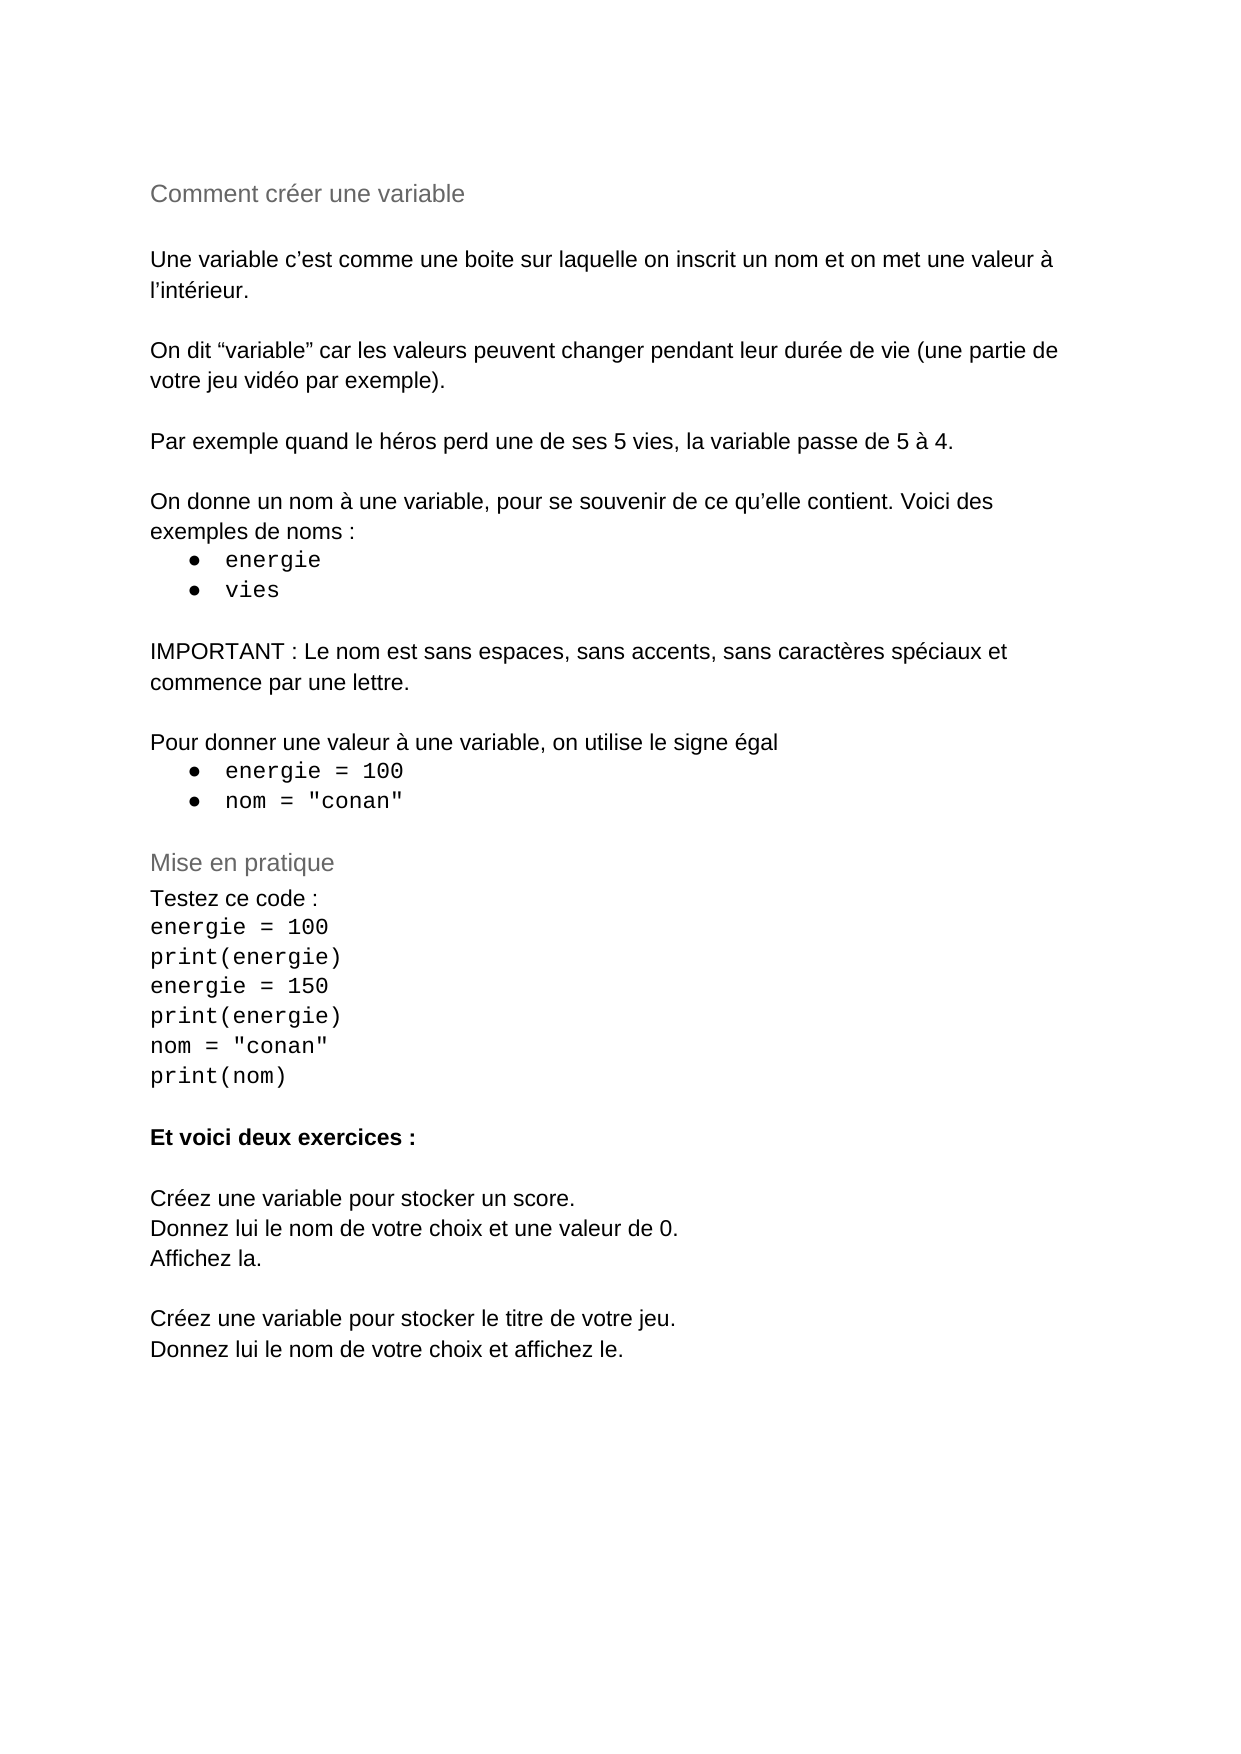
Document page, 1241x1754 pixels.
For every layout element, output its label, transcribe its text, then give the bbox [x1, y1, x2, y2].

text Testez ce code : [150, 885, 1090, 911]
text Créez une variable pour stocker le titre de votre jeu. [150, 1305, 1090, 1332]
text Donnez lui le nom de votre choix et affichez le. [150, 1336, 1090, 1362]
text Et voici deux exercices : [150, 1124, 1090, 1151]
subtitle Comment créer une variable [150, 179, 1090, 208]
text On donne un nom à une variable, pour se souvenir de ce qu’elle contient. Voici des exemples de noms : [150, 488, 1090, 545]
text energie = 100 [150, 915, 1090, 941]
text Donnez lui le nom de votre choix et une valeur de 0. [150, 1215, 1090, 1241]
text nom = "conan" [150, 1034, 1090, 1060]
text print(energie) [150, 1004, 1090, 1031]
text Pour donner une valeur à une variable, on utilise le signe égal [150, 729, 1090, 755]
text Une variable c’est comme une boite sur laquelle on inscrit un nom et on met une valeur à l’intérieur. [150, 246, 1090, 303]
text print(nom) [150, 1064, 1090, 1090]
list energie = 100 [187, 759, 1090, 785]
list energie [187, 548, 1090, 574]
text Créez une variable pour stocker un score. [150, 1184, 1090, 1211]
subtitle Mise en pratique [150, 848, 1090, 877]
text print(energie) [150, 945, 1090, 971]
text On dit “variable” car les valeurs peuvent changer pendant leur durée de vie (une partie de votre jeu vidéo par exemple). [150, 337, 1090, 394]
text IMPORTANT : Le nom est sans espaces, sans accents, sans caractères spéciaux et commence par une lettre. [150, 638, 1090, 695]
text Par exemple quand le héros perd une de ses 5 vies, la variable passe de 5 à 4. [150, 428, 1090, 454]
list vies [187, 578, 1090, 604]
list nom = "conan" [187, 789, 1090, 815]
text Affichez la. [150, 1245, 1090, 1271]
text energie = 150 [150, 975, 1090, 1001]
